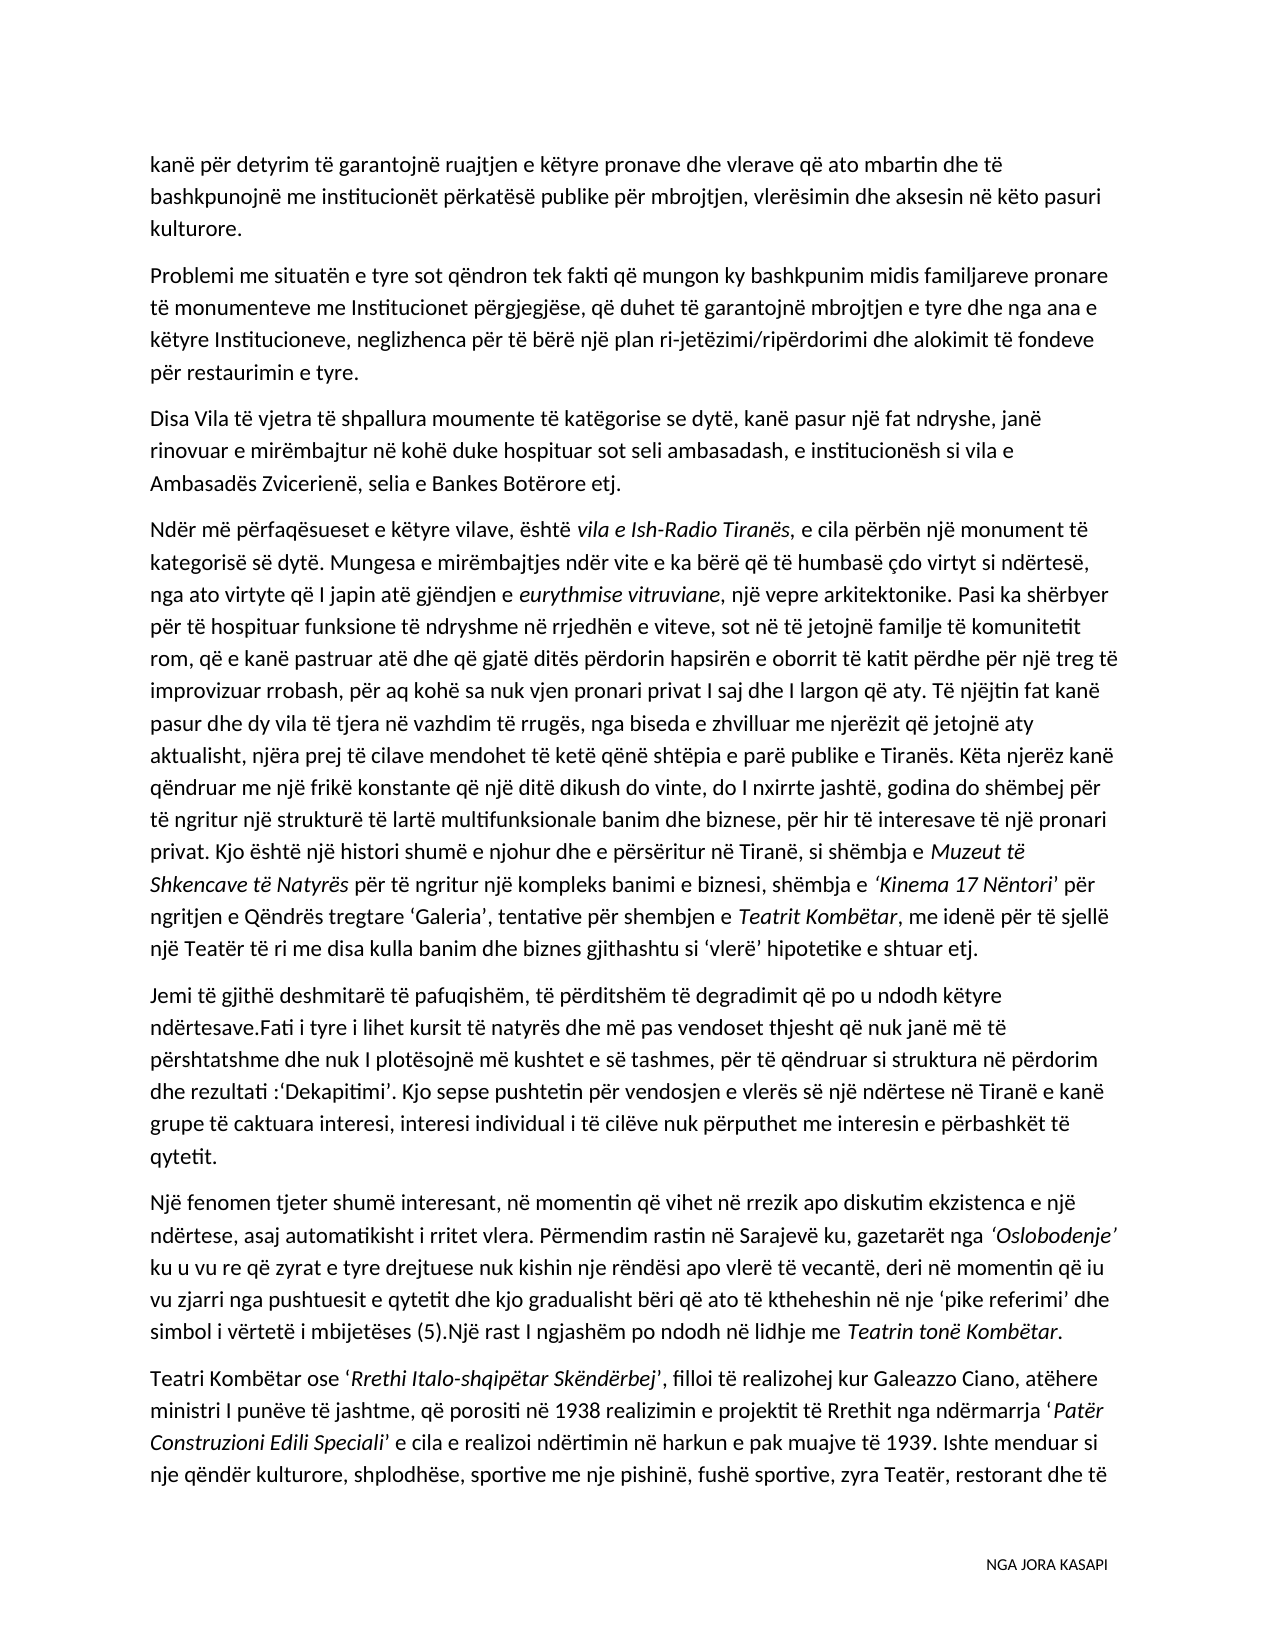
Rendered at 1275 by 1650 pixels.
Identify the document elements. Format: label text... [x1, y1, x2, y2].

text Ndër më përfaqësueset e këtyre vilave, është vila e Ish-Radio Tiranës, e cila përbën një monument të kategorisë së dytë. Mungesa e mirëmbajtjes ndër vite e ka bërë që të humbasë çdo virtyt si ndërtesë, nga ato virtyte që I japin atë gjëndjen e eurythmise vitruviane, një vepre arkitektonike. Pasi ka shërbyer për të hospituar funksione të ndryshme në rrjedhën e viteve, sot në të jetojnë familje të komunitetit rom, që e kanë pastruar atë dhe që gjatë ditës përdorin hapsirën e oborrit të katit përdhe për një treg të improvizuar rrobash, për aq kohë sa nuk vjen pronari privat I saj dhe I largon që aty. Të njëjtin fat kanë pasur dhe dy vila të tjera në vazhdim të rrugës, nga biseda e zhvilluar me njerëzit që jetojnë aty aktualisht, njëra prej të cilave mendohet të ketë qënë shtëpia e parë publike e Tiranës. Këta njerëz kanë qëndruar me një frikë konstante që një ditë dikush do vinte, do I nxirrte jashtë, godina do shëmbej për të ngritur një strukturë të lartë multifunksionale banim dhe biznese, për hir të interesave të një pronari privat. Kjo është një histori shumë e njohur dhe e përsëritur në Tiranë, si shëmbja e Muzeut të Shkencave të Natyrës për të ngritur një kompleks banimi e biznesi, shëmbja e ‘Kinema 17 Nëntori’ për ngritjen e Qëndrës tregtare ‘Galeria’, tentative për shembjen e Teatrit Kombëtar, me idenë për të sjellë një Teatër të ri me disa kulla banim dhe biznes gjithashtu si ‘vlerë’ hipotetike e shtuar etj. [150, 516, 1125, 962]
text Një fenomen tjeter shumë interesant, në momentin që vihet në rrezik apo diskutim ekzistenca e një ndërtese, asaj automatikisht i rritet vlera. Përmendim rastin në Sarajevë ku, gazetarët nga ‘Oslobodenje’ ku u vu re që zyrat e tyre drejtuese nuk kishin nje rëndësi apo vlerë të vecantë, deri në momentin që iu vu zjarri nga pushtuesit e qytetit dhe kjo gradualisht bëri që ato të ktheheshin në nje ‘pike referimi’ dhe simbol i vërtetë i mbijetëses (5).Një rast I ngjashëm po ndodh në lidhje me Teatrin tonë Kombëtar. [150, 1188, 1125, 1345]
text Problemi me situatën e tyre sot qëndron tek fakti që mungon ky bashkpunim midis familjareve pronare të monumenteve me Institucionet përgjegjëse, që duhet të garantojnë mbrojtjen e tyre dhe nga ana e këtyre Institucioneve, neglizhenca për të bërë një plan ri-jetëzimi/ripërdorimi dhe alokimit të fondeve për restaurimin e tyre. [150, 261, 1125, 386]
text Jemi të gjithë deshmitarë të pafuqishëm, të përditshëm të degradimit që po u ndodh këtyre ndërtesave.Fati i tyre i lihet kursit të natyrës dhe më pas vendoset thjesht që nuk janë më të përshtatshme dhe nuk I plotësojnë më kushtet e së tashmes, për të qëndruar si struktura në përdorim dhe rezultati :‘Dekapitimi’. Kjo sepse pushtetin për vendosjen e vlerës së një ndërtese në Tiranë e kanë grupe të caktuara interesi, interesi individual i të cilëve nuk përputhet me interesin e përbashkët të qytetit. [150, 981, 1125, 1170]
text kanë për detyrim të garantojnë ruajtjen e këtyre pronave dhe vlerave që ato mbartin dhe të bashkpunojnë me institucionët përkatësë publike për mbrojtjen, vlerësimin dhe aksesin në këto pasuri kulturore. [150, 150, 1125, 242]
text Disa Vila të vjetra të shpallura moumente të katëgorise se dytë, kanë pasur një fat ndryshe, janë rinovuar e mirëmbajtur në kohë duke hospituar sot seli ambasadash, e institucionësh si vila e Ambasadës Zvicerienë, selia e Bankes Botërore etj. [150, 404, 1125, 497]
text Teatri Kombëtar ose ‘Rrethi Italo-shqipëtar Skëndërbej’, filloi të realizohej kur Galeazzo Ciano, atëhere ministri I punëve të jashtme, që porositi në 1938 realizimin e projektit të Rrethit nga ndërmarrja ‘Patër Construzioni Edili Speciali’ e cila e realizoi ndërtimin në harkun e pak muajve të 1939. Ishte menduar si nje qëndër kulturore, shplodhëse, sportive me nje pishinë, fushë sportive, zyra Teatër, restorant dhe të [150, 1364, 1125, 1489]
